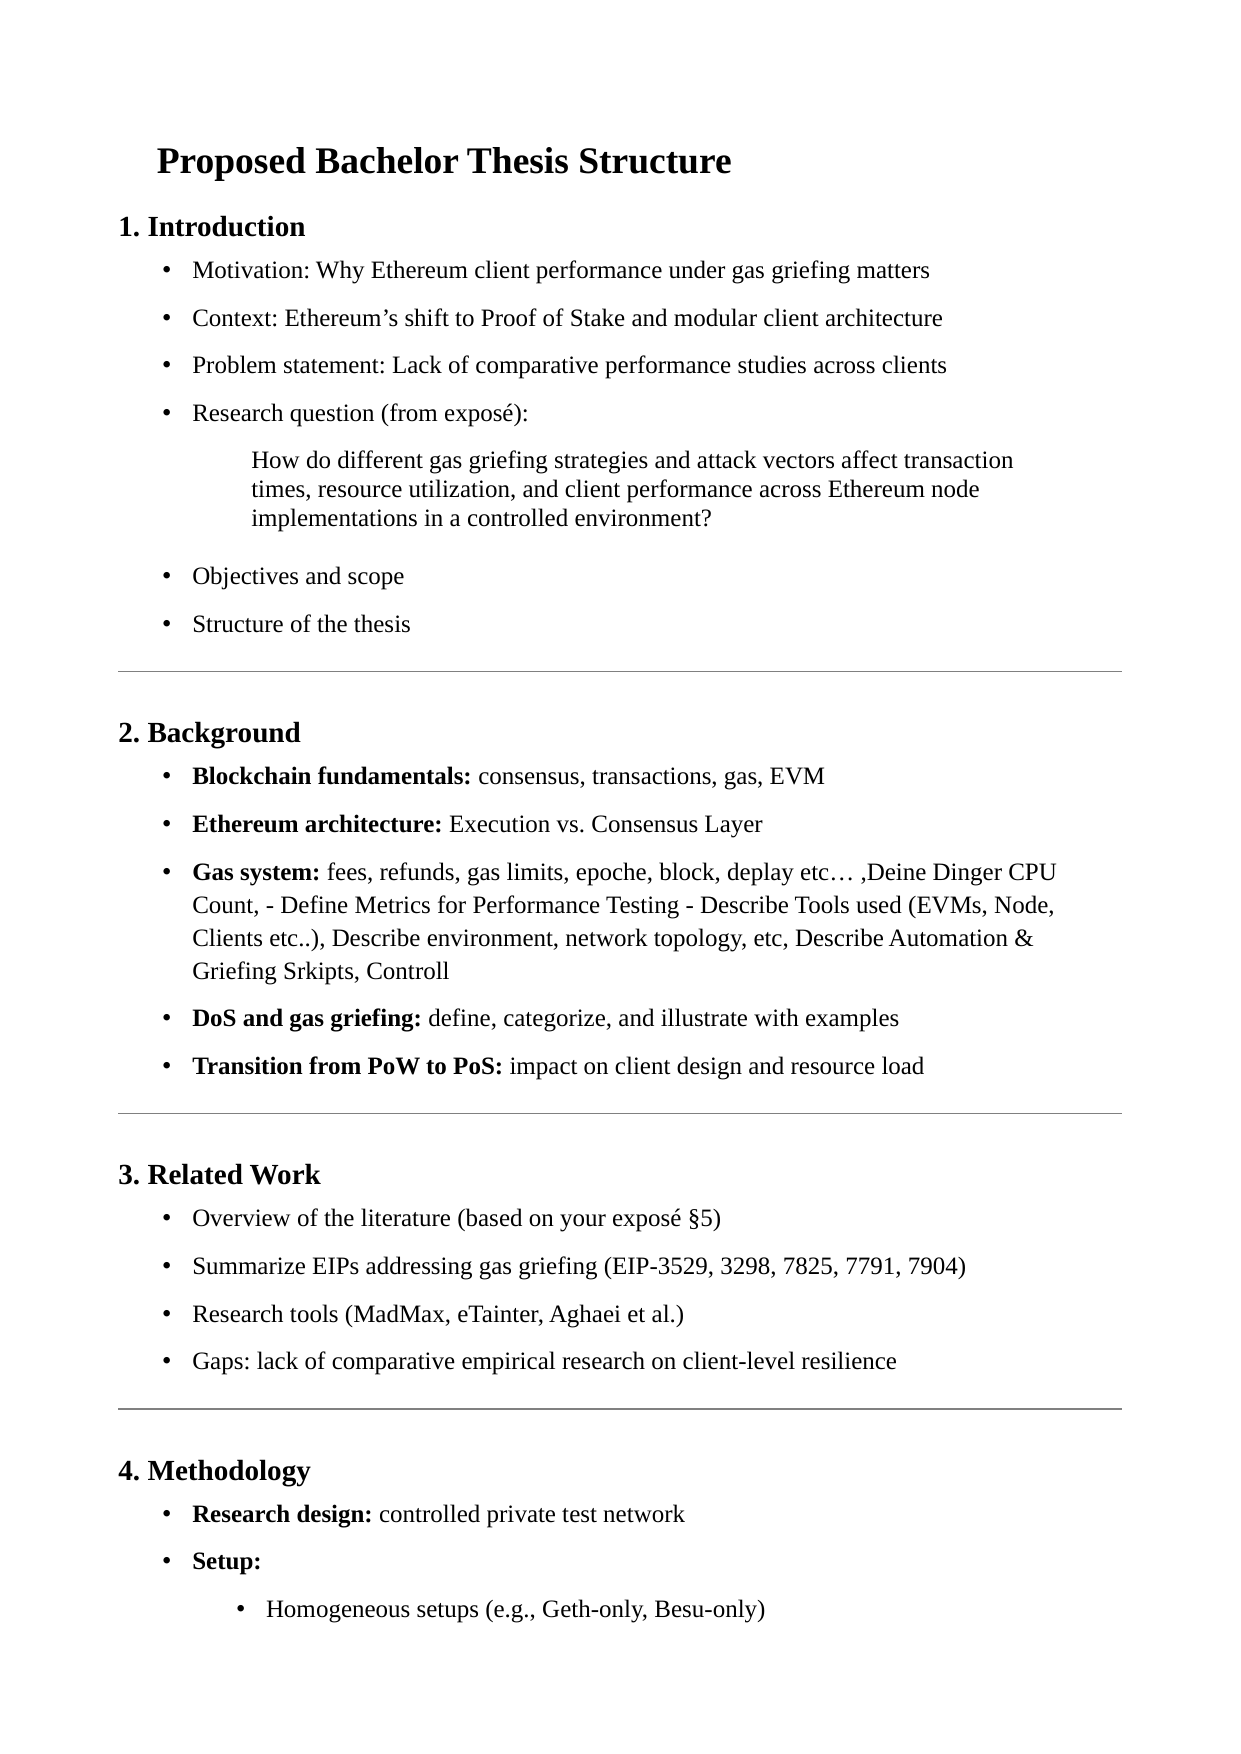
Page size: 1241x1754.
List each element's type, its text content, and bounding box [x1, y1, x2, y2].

list Problem statement: Lack of comparative performance studies across clients [162, 350, 1122, 379]
list Research question (from exposé): [162, 398, 1122, 427]
subtitle 2. Background [118, 715, 1122, 749]
list Blockchain fundamentals: consensus, transactions, gas, EVM [162, 761, 1122, 790]
list Gas system: fees, refunds, gas limits, epoche, block, deplay etc… ,Deine Dinger CPU Count, - Define Metrics for Performance Testing - Describe Tools used (EVMs, Node, Clients etc..), Describe environment, network topology, etc, Describe Automation & Griefing Srkipts, Controll [162, 857, 1122, 984]
list Structure of the thesis [162, 609, 1122, 638]
list Summarize EIPs addressing gas griefing (EIP-3529, 3298, 7825, 7791, 7904) [162, 1251, 1122, 1280]
list Ethereum architecture: Execution vs. Consensus Layer [162, 809, 1122, 838]
subtitle 4. Methodology [118, 1453, 1122, 1486]
list Research design: controlled private test network [162, 1499, 1122, 1527]
list Objectives and scope [162, 561, 1122, 590]
list Transition from PoW to PoS: impact on client design and resource load [162, 1051, 1122, 1080]
list Overview of the literature (based on your exposé §5) [162, 1203, 1122, 1232]
subtitle 🧩 Proposed Bachelor Thesis Structure [118, 139, 1122, 182]
list Gaps: lack of comparative empirical research on client-level resilience [162, 1346, 1122, 1375]
list Research tools (MadMax, eTainter, Aghaei et al.) [162, 1299, 1122, 1327]
list How do different gas griefing strategies and attack vectors affect transaction times, resource utilization, and client performance across Ethereum node implementations in a controlled environment? [222, 446, 1063, 532]
subtitle 1. Introduction [118, 209, 1122, 243]
list Motivation: Why Ethereum client performance under gas griefing matters [162, 255, 1122, 284]
list Homogeneous setups (e.g., Geth-only, Besu-only) [236, 1594, 1122, 1623]
list Context: Ethereum’s shift to Proof of Stake and modular client architecture [162, 303, 1122, 332]
list DoS and gas griefing: define, categorize, and illustrate with examples [162, 1003, 1122, 1032]
list Setup: [162, 1546, 1122, 1575]
subtitle 3. Related Work [118, 1157, 1122, 1191]
